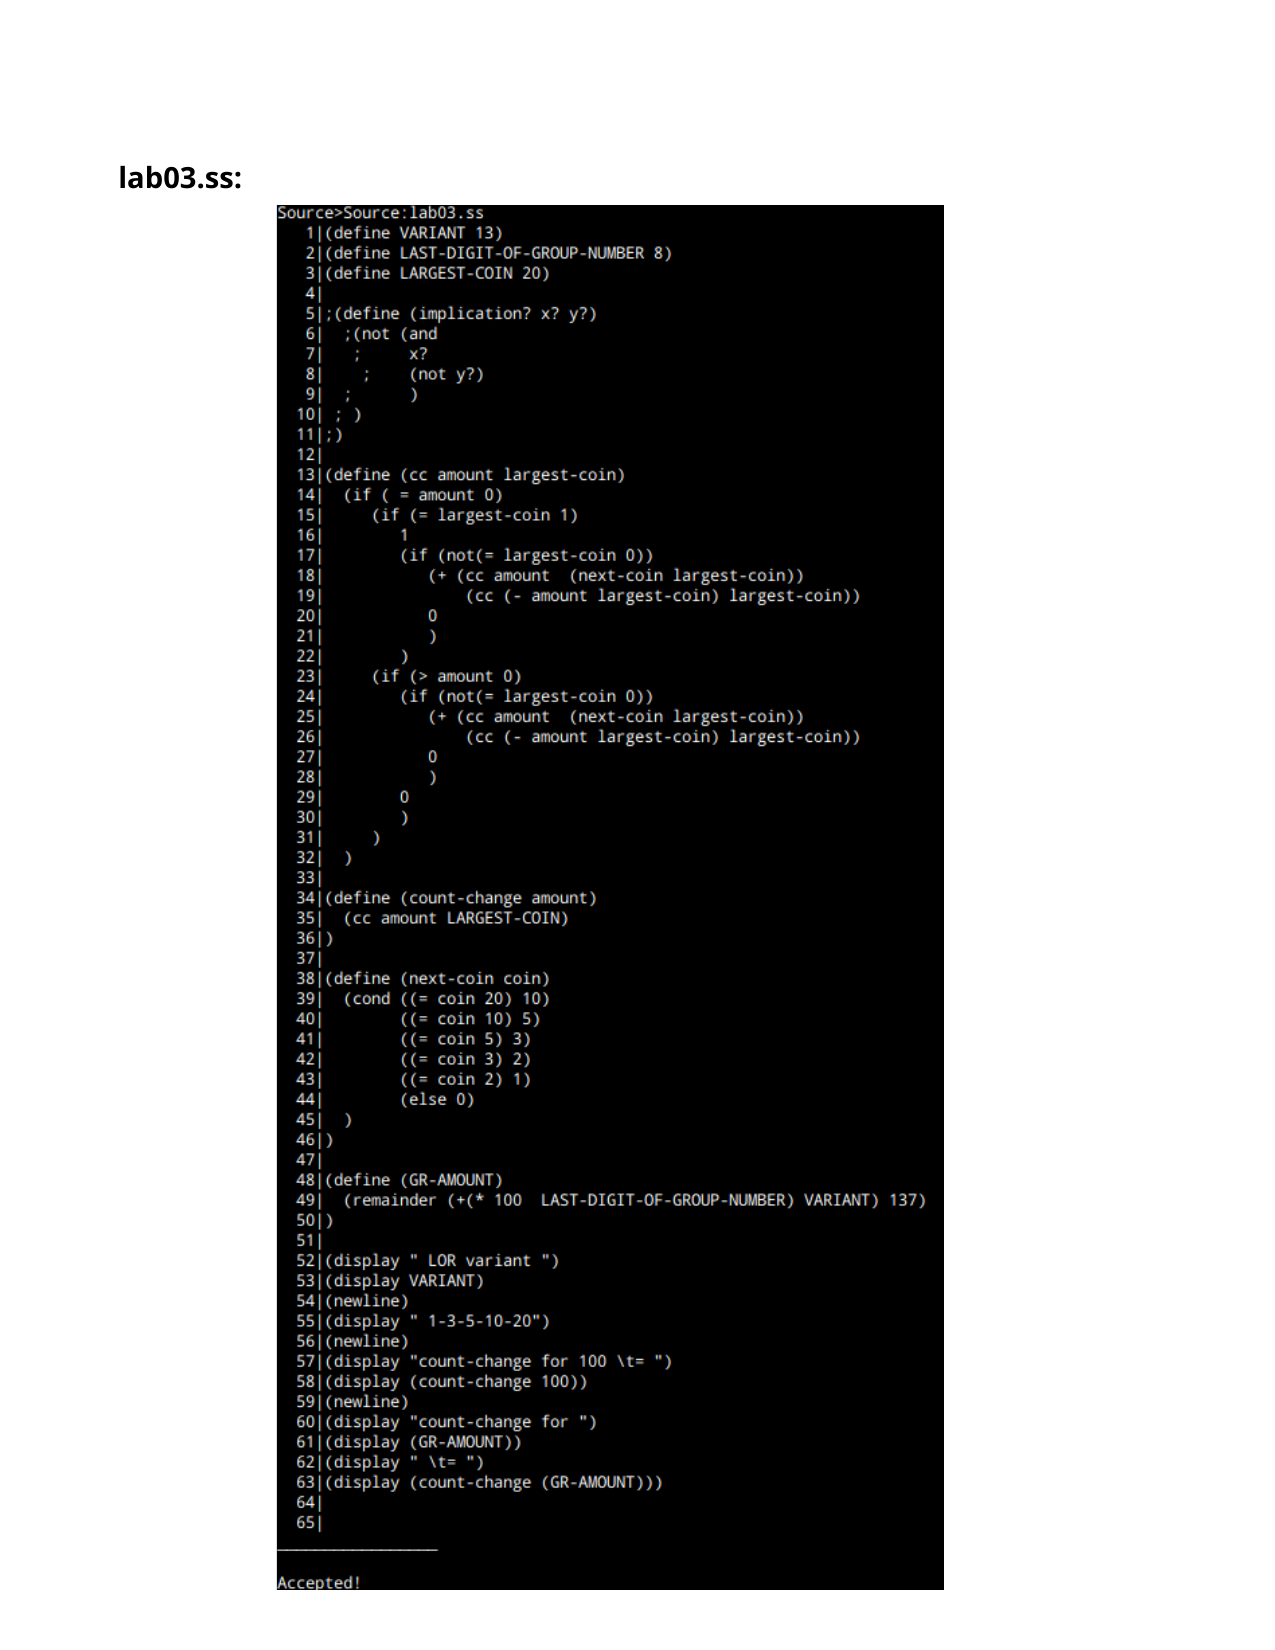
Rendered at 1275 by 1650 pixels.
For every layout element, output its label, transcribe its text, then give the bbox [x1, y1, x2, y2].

text lab03.ss: [118, 158, 1157, 197]
picture [276, 205, 944, 1590]
